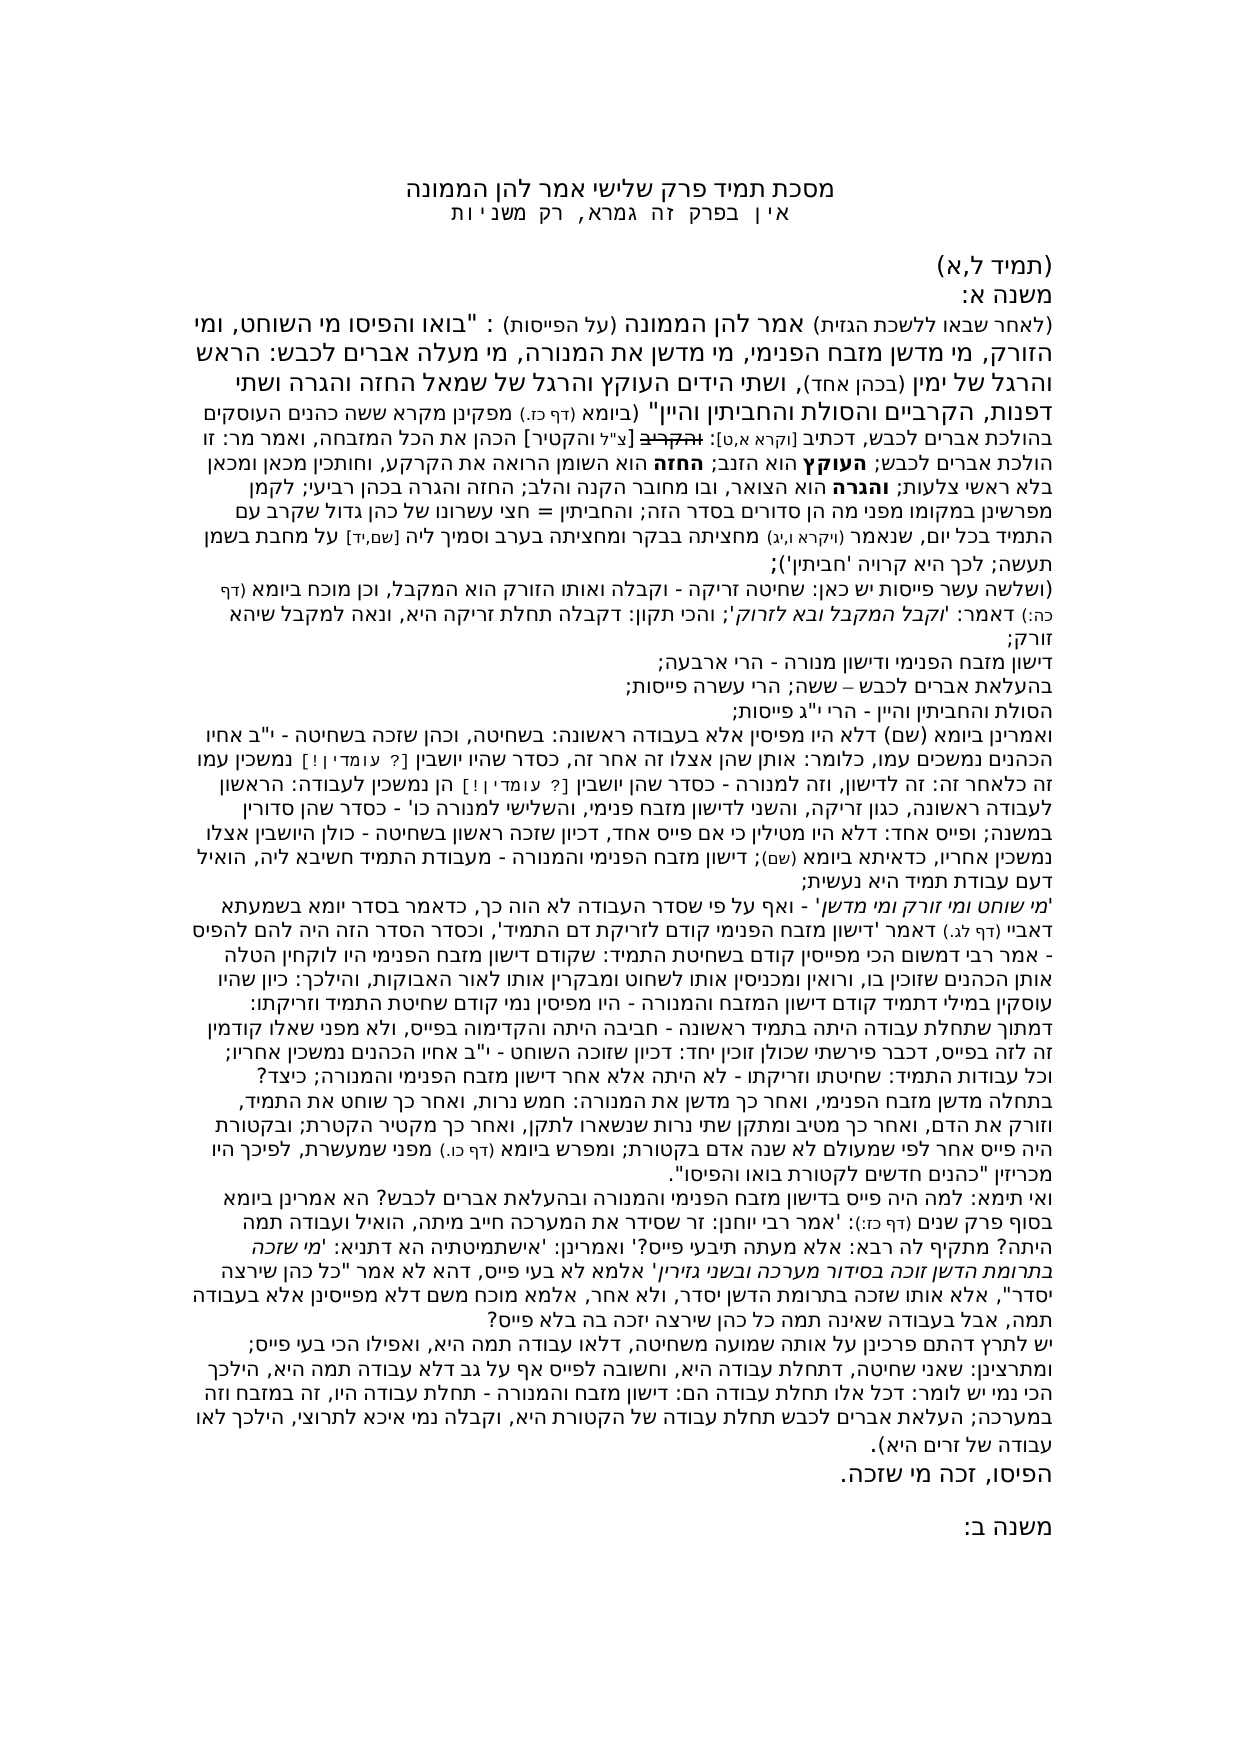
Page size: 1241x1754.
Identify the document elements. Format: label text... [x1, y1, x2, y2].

text הפיסו, זכה מי שזכה. [187, 1459, 1053, 1488]
text בהעלאת אברים לכבש – ששה; הרי עשרה פייסות; [187, 674, 1053, 699]
text יש לתרץ דהתם פרכינן על אותה שמועה משחיטה, דלאו עבודה תמה היא, ואפילו הכי בעי פייס; ומתרצינן: שאני שחיטה, דתחלת עבודה היא, וחשובה לפייס אף על גב דלא עבודה תמה היא, הילכך הכי נמי יש לומר: דכל אלו תחלת עבודה הם: דישון מזבח והמנורה - תחלת עבודה היו, זה במזבח וזה במערכה; העלאת אברים לכבש תחלת עבודה של הקטורת היא, וקבלה נמי איכא לתרוצי, הילכך לאו עבודה של זרים היא). [187, 1332, 1053, 1459]
text (ושלשה עשר פייסות יש כאן: שחיטה זריקה - וקבלה ואותו הזורק הוא המקבל, וכן מוכח ביומא (דף כה:) דאמר: 'וקבל המקבל ובא לזרוק'; והכי תקון: דקבלה תחלת זריקה היא, ונאה למקבל שיהא זורק; [187, 577, 1053, 650]
text ואי תימא: למה היה פייס בדישון מזבח הפנימי והמנורה ובהעלאת אברים לכבש? הא אמרינן ביומא בסוף פרק שנים (דף כז:): 'אמר רבי יוחנן: זר שסידר את המערכה חייב מיתה, הואיל ועבודה תמה היתה? מתקיף לה רבא: אלא מעתה תיבעי פייס?' ואמרינן: 'אישתמיטתיה הא דתניא: 'מי שזכה בתרומת הדשן זוכה בסידור מערכה ובשני גזירין' אלמא לא בעי פייס, דהא לא אמר "כל כהן שירצה יסדר", אלא אותו שזכה בתרומת הדשן יסדר, ולא אחר, אלמא מוכח משם דלא מפייסינן אלא בעבודה תמה, אבל בעבודה שאינה תמה כל כהן שירצה יזכה בה בלא פייס? [187, 1186, 1053, 1332]
text הסולת והחביתין והיין - הרי י"ג פייסות; [187, 699, 1053, 723]
text דישון מזבח הפנימי ודישון מנורה - הרי ארבעה; [187, 650, 1053, 674]
text אין בפרק זה גמרא, רק משניות [187, 203, 1053, 227]
text בתחלה מדשן מזבח הפנימי, ואחר כך מדשן את המנורה: חמש נרות, ואחר כך שוחט את התמיד, וזורק את הדם, ואחר כך מטיב ומתקן שתי נרות שנשארו לתקן, ואחר כך מקטיר הקטרת; ובקטורת היה פייס אחר לפי שמעולם לא שנה אדם בקטורת; ומפרש ביומא (דף כו.) מפני שמעשרת, לפיכך היו מכריזין "כהנים חדשים לקטורת בואו והפיסו". [187, 1089, 1053, 1186]
text ואמרינן ביומא (שם) דלא היו מפיסין אלא בעבודה ראשונה: בשחיטה, וכהן שזכה בשחיטה - י"ב אחיו הכהנים נמשכים עמו, כלומר: אותן שהן אצלו זה אחר זה, כסדר שהיו יושבין [? עומדין!] נמשכין עמו זה כלאחר זה: זה לדישון, וזה למנורה - כסדר שהן יושבין [? עומדין!] הן נמשכין לעבודה: הראשון לעבודה ראשונה, כגון זריקה, והשני לדישון מזבח פנימי, והשלישי למנורה כו' - כסדר שהן סדורין במשנה; ופייס אחד: דלא היו מטילין כי אם פייס אחד, דכיון שזכה ראשון בשחיטה - כולן היושבין אצלו נמשכין אחריו, כדאיתא ביומא (שם); דישון מזבח הפנימי והמנורה - מעבודת התמיד חשיבא ליה, הואיל דעם עבודת תמיד היא נעשית; [187, 723, 1053, 894]
text (לאחר שבאו ללשכת הגזית) אמר להן הממונה (על הפייסות) : "בואו והפיסו מי השוחט, ומי הזורק, מי מדשן מזבח הפנימי, מי מדשן את המנורה, מי מעלה אברים לכבש: הראש והרגל של ימין (בכהן אחד), ושתי הידים העוקץ והרגל של שמאל החזה והגרה ושתי דפנות, הקרביים והסולת והחביתין והיין" (ביומא (דף כז.) מפקינן מקרא ששה כהנים העוסקים בהולכת אברים לכבש, דכתיב [וקרא א,ט]: והקריב [צ"ל והקטיר] הכהן את הכל המזבחה, ואמר מר: זו הולכת אברים לכבש; העוקץ הוא הזנב; החזה הוא השומן הרואה את הקרקע, וחותכין מכאן ומכאן בלא ראשי צלעות; והגרה הוא הצואר, ובו מחובר הקנה והלב; החזה והגרה בכהן רביעי; לקמן מפרשינן במקומו מפני מה הן סדורים בסדר הזה; והחביתין = חצי עשרונו של כהן גדול שקרב עם התמיד בכל יום, שנאמר (ויקרא ו,יג) מחציתה בבקר ומחציתה בערב וסמיך ליה [שם,יד] על מחבת בשמן תעשה; לכך היא קרויה 'חביתין'); [187, 309, 1053, 577]
text וכל עבודות התמיד: שחיטתו וזריקתו - לא היתה אלא אחר דישון מזבח הפנימי והמנורה; כיצד? [187, 1064, 1053, 1089]
text מסכת תמיד פרק שלישי אמר להן הממונה [187, 174, 1053, 203]
text משנה א: [187, 280, 1053, 309]
text 'מי שוחט ומי זורק ומי מדשן' - ואף על פי שסדר העבודה לא הוה כך, כדאמר בסדר יומא בשמעתא דאביי (דף לג.) דאמר 'דישון מזבח הפנימי קודם לזריקת דם התמיד', וכסדר הסדר הזה היה להם להפיס - אמר רבי דמשום הכי מפייסין קודם בשחיטת התמיד: שקודם דישון מזבח הפנימי היו לוקחין הטלה אותן הכהנים שזוכין בו, ורואין ומכניסין אותו לשחוט ומבקרין אותו לאור האבוקות, והילכך: כיון שהיו עוסקין במילי דתמיד קודם דישון המזבח והמנורה - היו מפיסין נמי קודם שחיטת התמיד וזריקתו: דמתוך שתחלת עבודה היתה בתמיד ראשונה - חביבה היתה והקדימוה בפייס, ולא מפני שאלו קודמין זה לזה בפייס, דכבר פירשתי שכולן זוכין יחד: דכיון שזוכה השוחט - י"ב אחיו הכהנים נמשכין אחריו; [187, 894, 1053, 1064]
text (תמיד ל,א) [187, 251, 1053, 280]
text משנה ב: [187, 1512, 1053, 1541]
